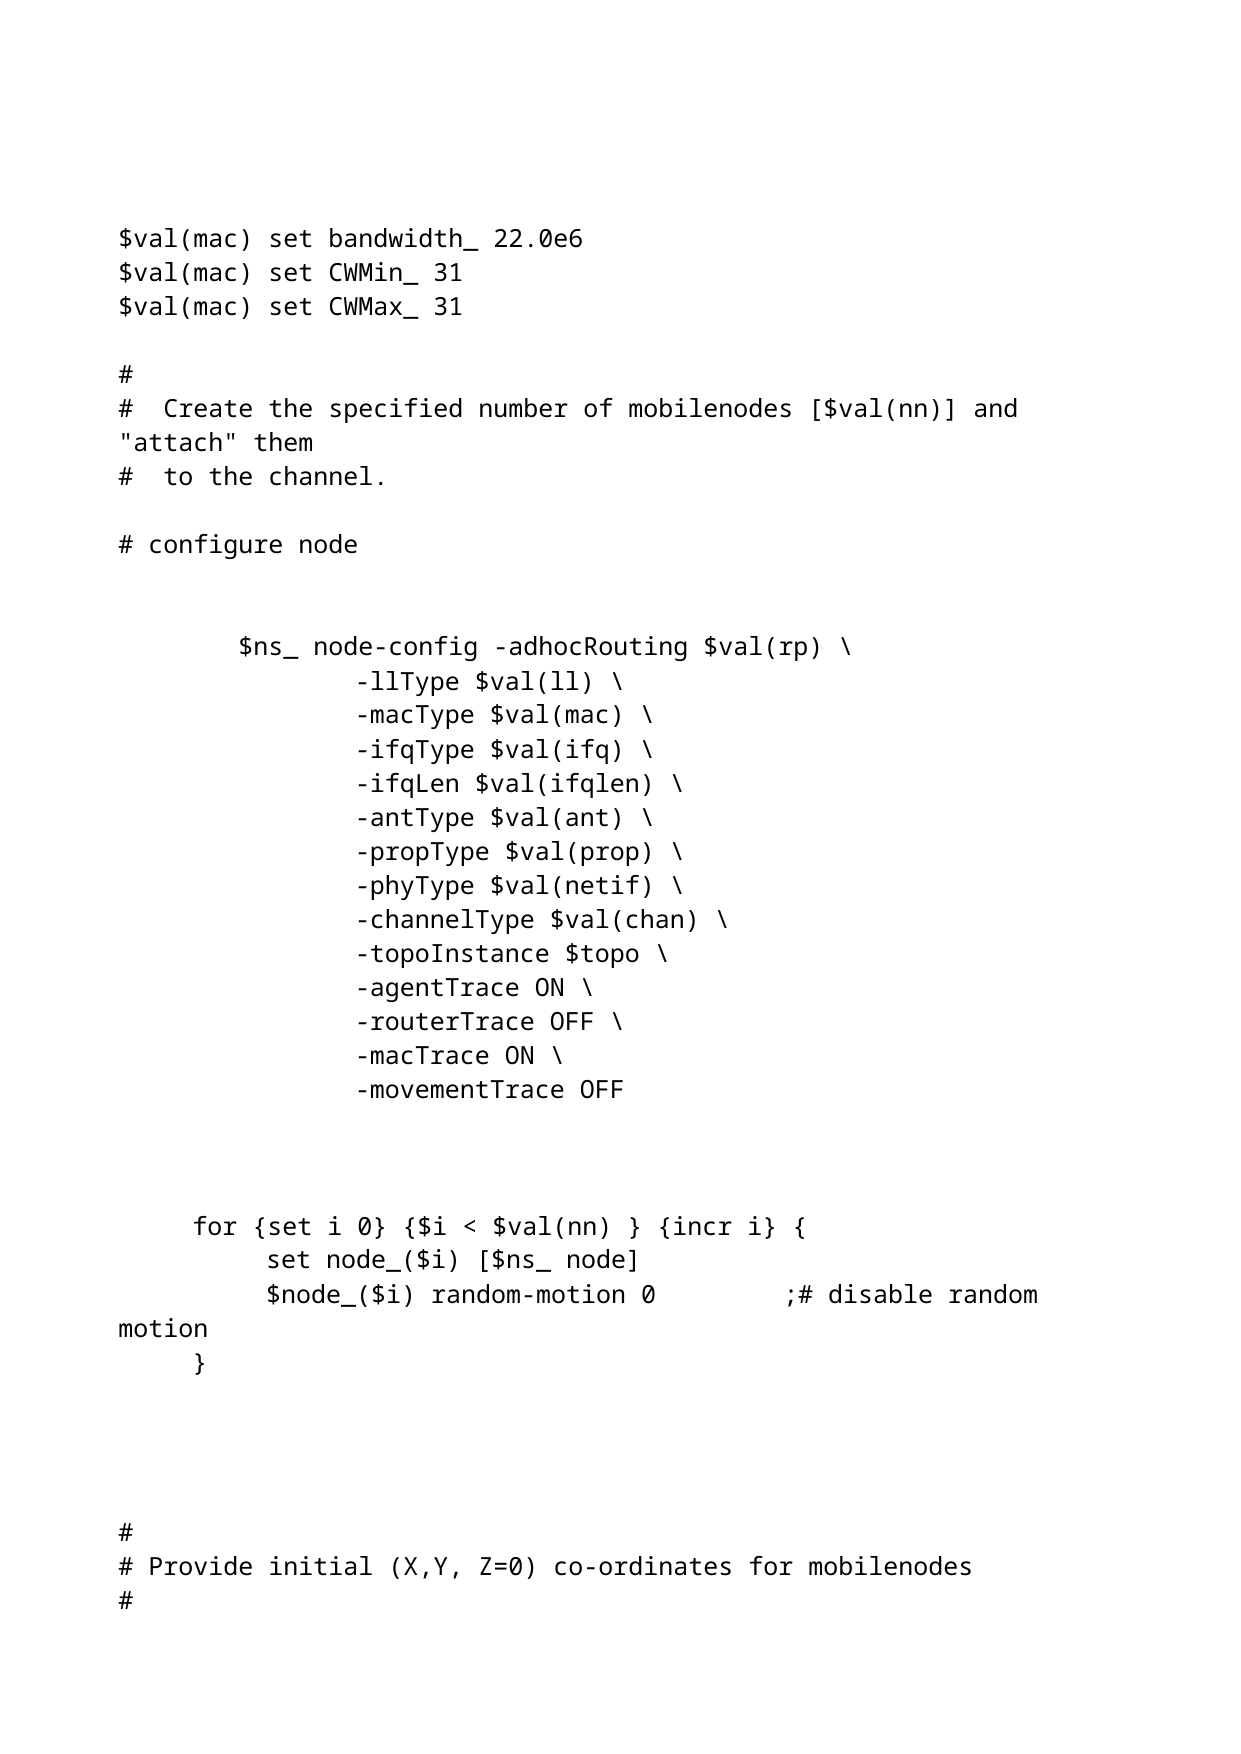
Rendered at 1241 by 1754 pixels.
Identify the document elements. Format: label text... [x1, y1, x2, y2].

text # to the channel. [118, 459, 1122, 493]
text -movementTrace OFF [118, 1072, 1122, 1106]
text # configure node [118, 527, 1122, 561]
text -agentTrace ON \ [118, 970, 1122, 1004]
text -antType $val(ant) \ [118, 799, 1122, 833]
text $val(mac) set CWMax_ 31 [118, 288, 1122, 322]
text # Create the specified number of mobilenodes [$val(nn)] and "attach" them [118, 391, 1122, 459]
text -phyType $val(netif) \ [118, 867, 1122, 902]
text $ns_ node-config -adhocRouting $val(rp) \ [118, 629, 1122, 663]
text set node_($i) [$ns_ node] [118, 1242, 1122, 1276]
text -routerTrace OFF \ [118, 1004, 1122, 1038]
text -macTrace ON \ [118, 1038, 1122, 1072]
text # Provide initial (X,Y, Z=0) co-ordinates for mobilenodes [118, 1549, 1122, 1583]
text } [118, 1344, 1122, 1378]
text -ifqLen $val(ifqlen) \ [118, 765, 1122, 799]
text $val(mac) set bandwidth_ 22.0e6 [118, 220, 1122, 254]
text $node_($i) random-motion 0 ;# disable random motion [118, 1276, 1122, 1344]
text for {set i 0} {$i < $val(nn) } {incr i} { [118, 1208, 1122, 1242]
text # [118, 357, 1122, 391]
text # [118, 1583, 1122, 1617]
text $val(mac) set CWMin_ 31 [118, 254, 1122, 288]
text -macType $val(mac) \ [118, 697, 1122, 731]
text -propType $val(prop) \ [118, 833, 1122, 867]
text -ifqType $val(ifq) \ [118, 731, 1122, 765]
text -llType $val(ll) \ [118, 663, 1122, 697]
text # [118, 1515, 1122, 1549]
text -channelType $val(chan) \ [118, 902, 1122, 936]
text -topoInstance $topo \ [118, 936, 1122, 970]
